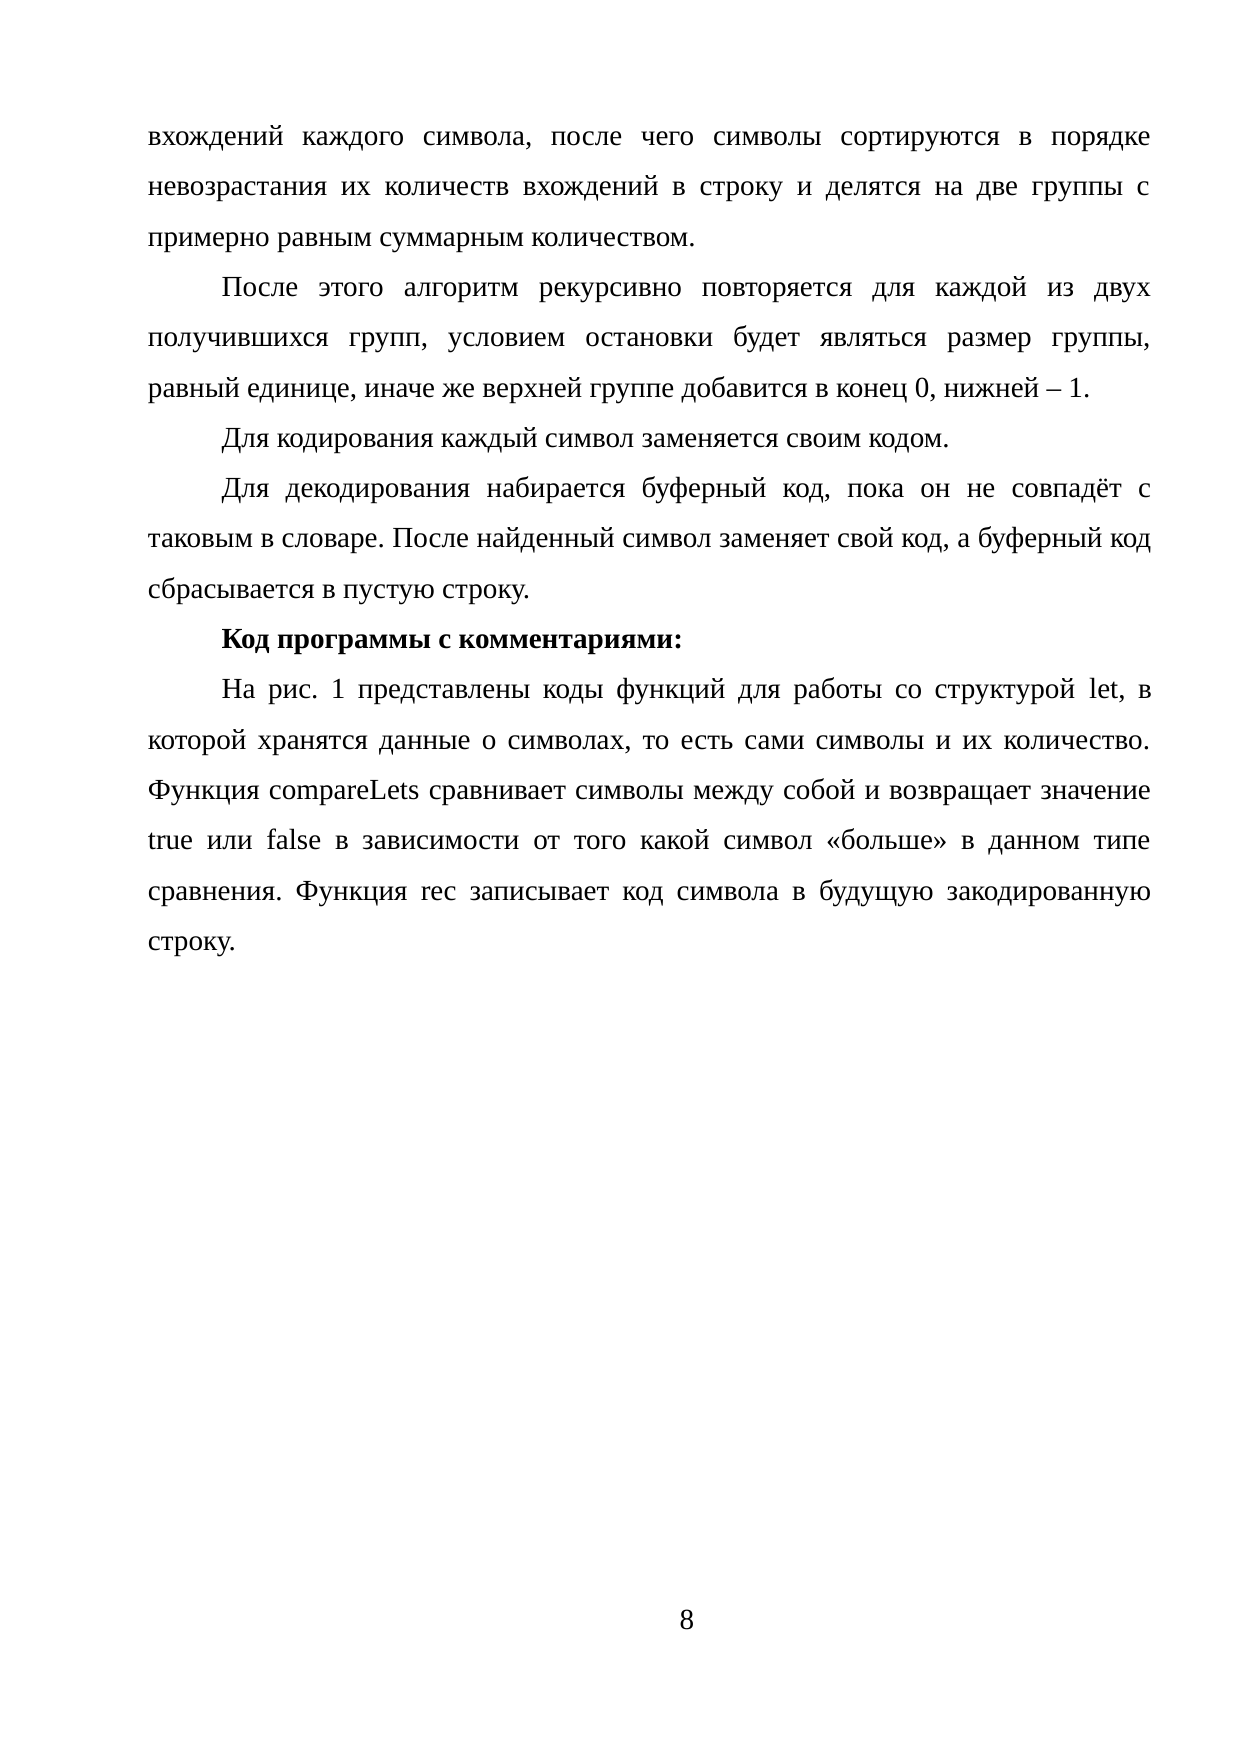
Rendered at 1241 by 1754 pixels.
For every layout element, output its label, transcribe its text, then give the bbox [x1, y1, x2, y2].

text вхождений каждого символа, после чего символы сортируются в порядке невозрастания их количеств вхождений в строку и делятся на две группы с примерно равным суммарным количеством. [148, 118, 1152, 252]
text После этого алгоритм рекурсивно повторяется для каждой из двух получившихся групп, условием остановки будет являться размер группы, равный единице, иначе же верхней группе добавится в конец 0, нижней – 1. [148, 269, 1152, 403]
text Для кодирования каждый символ заменяется своим кодом. [148, 420, 1152, 453]
text Для декодирования набирается буферный код, пока он не совпадёт с таковым в словаре. После найденный символ заменяет свой код, а буферный код сбрасывается в пустую строку. [148, 470, 1152, 604]
text Код программы с комментариями: [148, 621, 1152, 655]
text На рис. 1 представлены коды функций для работы со структурой let, в которой хранятся данные о символах, то есть сами символы и их количество. Функция compareLets сравнивает символы между собой и возвращает значение true или false в зависимости от того какой символ «больше» в данном типе сравнения. Функция rec записывает код символа в будущую закодированную строку. [148, 672, 1152, 957]
